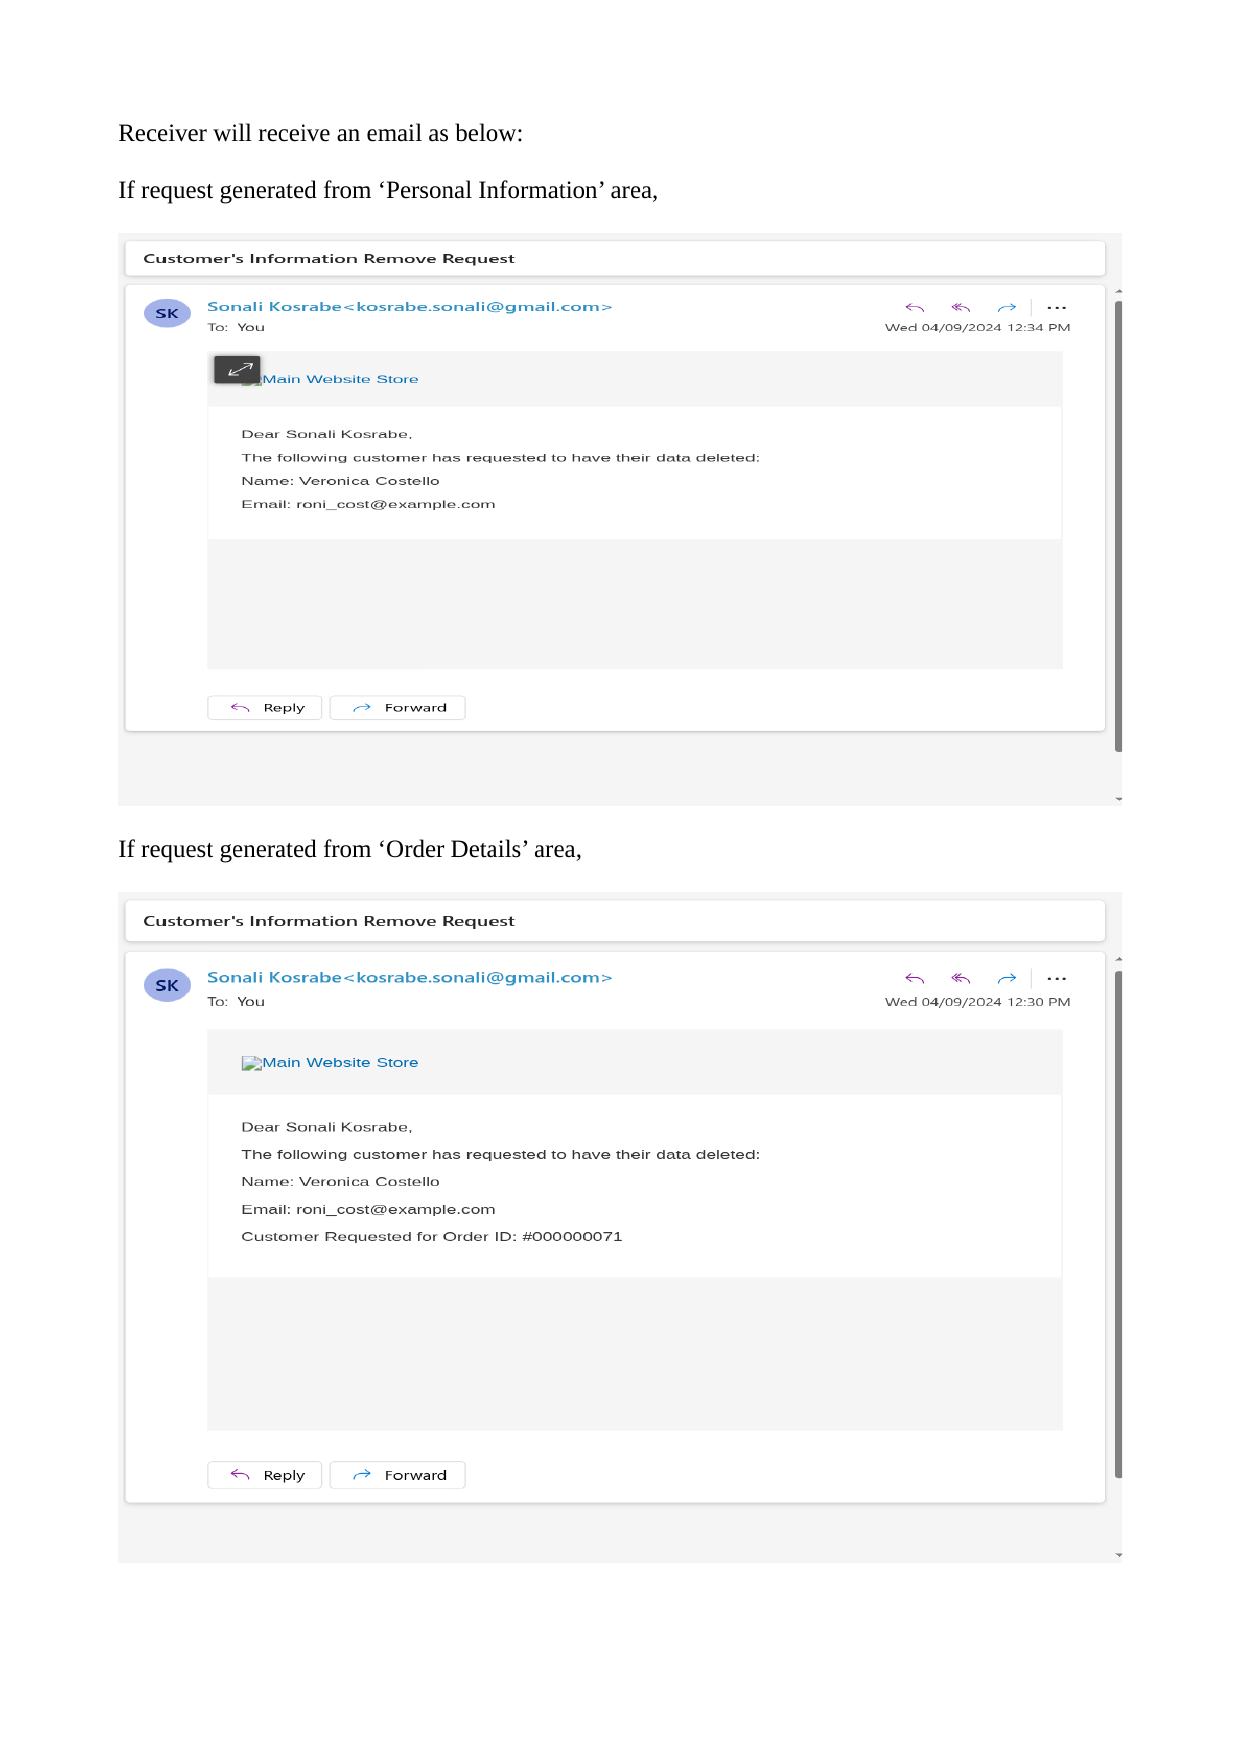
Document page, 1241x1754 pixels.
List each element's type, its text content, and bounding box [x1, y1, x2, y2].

picture [118, 233, 1123, 806]
text If request generated from ‘Order Details’ area, [118, 834, 1122, 863]
picture [118, 892, 1123, 1563]
text Receiver will receive an email as below: [118, 118, 1122, 147]
text If request generated from ‘Personal Information’ area, [118, 176, 1122, 204]
